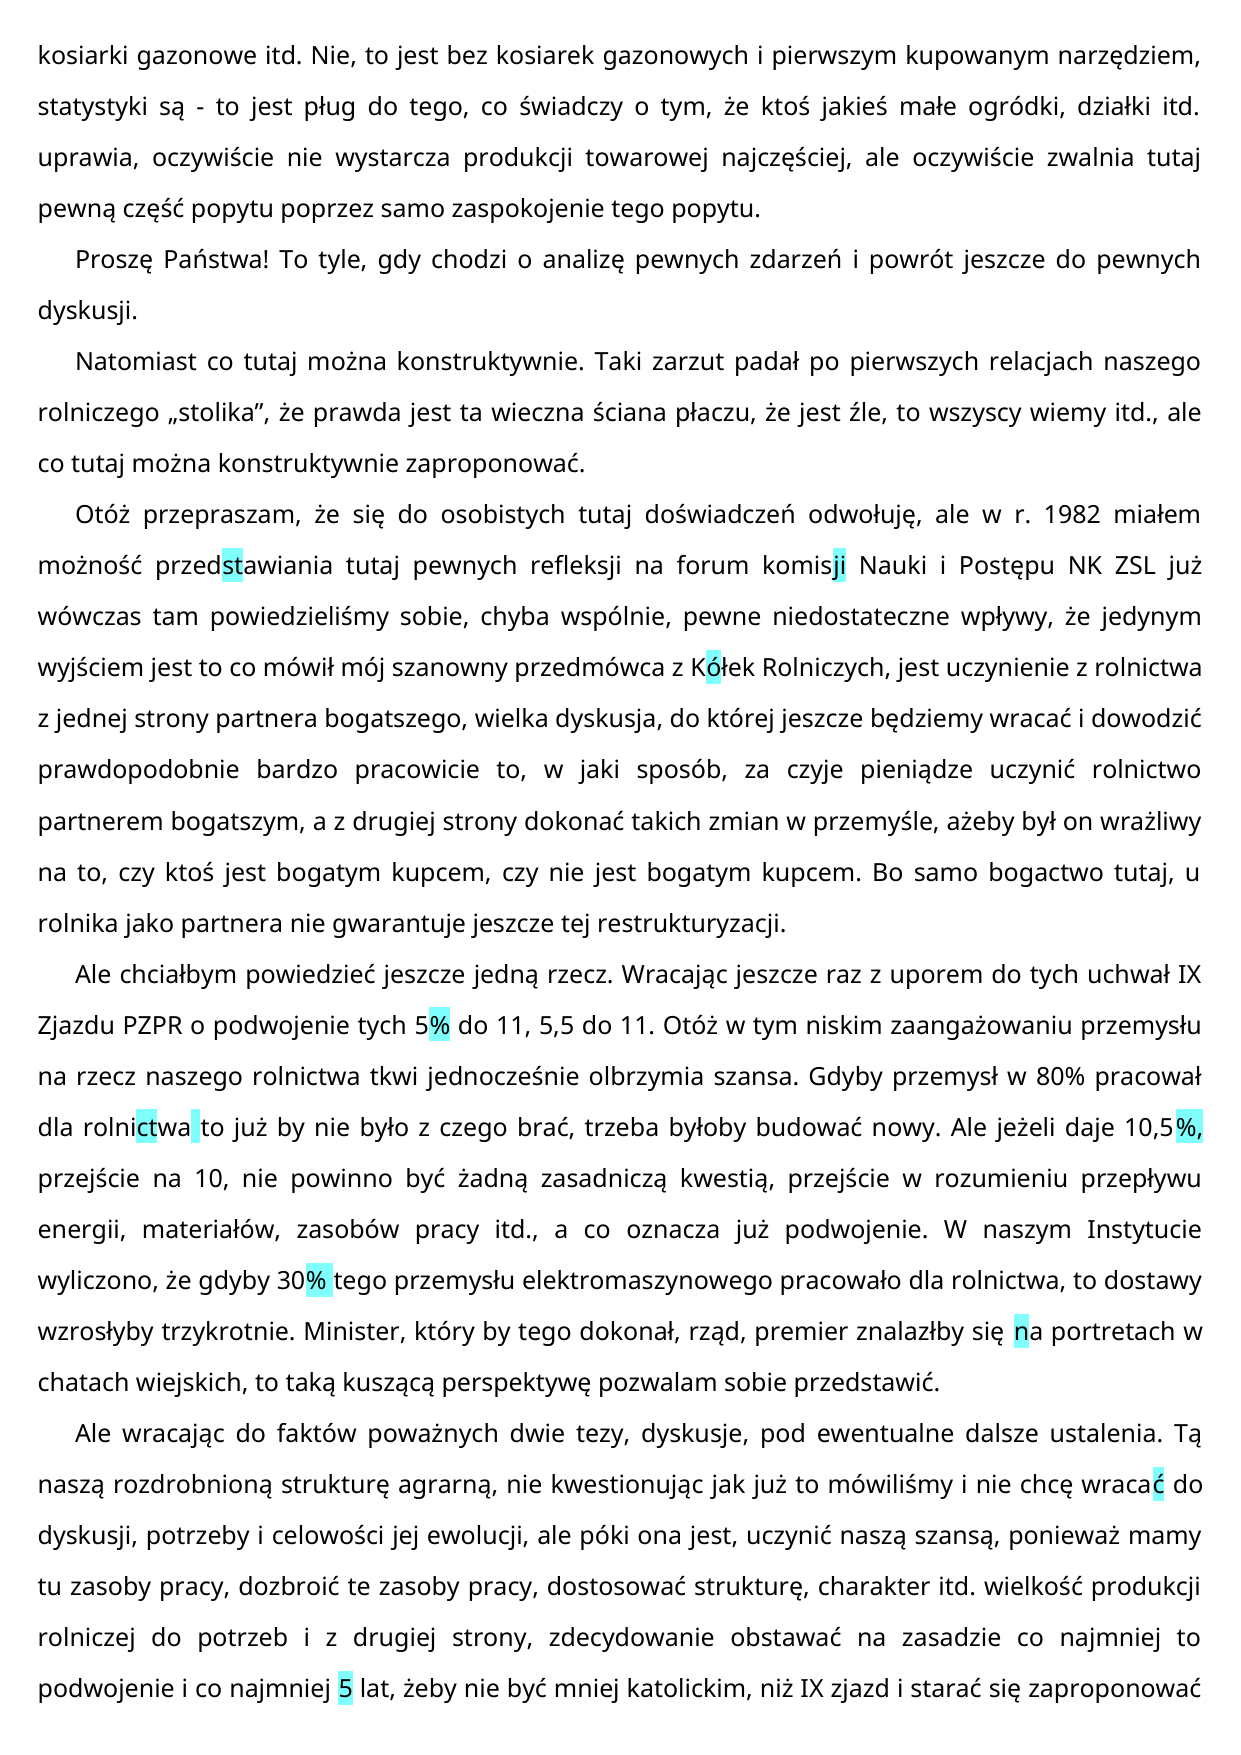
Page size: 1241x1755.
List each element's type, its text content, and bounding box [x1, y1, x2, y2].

text kosiarki gazonowe itd. Nie, to jest bez kosiarek gazonowych i pierwszym kupowanym narzędziem, statystyki są - to jest pług do tego, co świadczy o tym, że ktoś jakieś małe ogródki, działki itd. uprawia, oczywiście nie wystarcza produkcji towarowej najczęściej, ale oczywiście zwalnia tutaj pewną część popytu poprzez samo zaspokojenie tego popytu. [37, 37, 1203, 225]
text Otóż przepraszam, że się do osobistych tutaj doświadczeń odwołuję, ale w r. 1982 miałem możność przedstawiania tutaj pewnych refleksji na forum komisji Nauki i Postępu NK ZSL już wówczas tam powiedzieliśmy sobie, chyba wspólnie, pewne niedostateczne wpływy, że jedynym wyjściem jest to co mówił mój szanowny przedmówca z Kółek Rolniczych, jest uczynienie z rolnictwa z jednej strony partnera bogatszego, wielka dyskusja, do której jeszcze będziemy wracać i dowodzić prawdopodobnie bardzo pracowicie to, w jaki sposób, za czyje pieniądze uczynić rolnictwo partnerem bogatszym, a z drugiej strony dokonać takich zmian w przemyśle, ażeby był on wrażliwy na to, czy ktoś jest bogatym kupcem, czy nie jest bogatym kupcem. Bo samo bogactwo tutaj, u rolnika jako partnera nie gwarantuje jeszcze tej restrukturyzacji. [37, 497, 1203, 939]
text Ale wracając do faktów poważnych dwie tezy, dyskusje, pod ewentualne dalsze ustalenia. Tą naszą rozdrobnioną strukturę agrarną, nie kwestionując jak już to mówiliśmy i nie chcę wracać do dyskusji, potrzeby i celowości jej ewolucji, ale póki ona jest, uczynić naszą szansą, ponieważ mamy tu zasoby pracy, dozbroić te zasoby pracy, dostosować strukturę, charakter itd. wielkość produkcji rolniczej do potrzeb i z drugiej strony, zdecydowanie obstawać na zasadzie co najmniej to podwojenie i co najmniej 5 lat, żeby nie być mniej katolickim, niż IX zjazd i starać się zaproponować [37, 1416, 1203, 1705]
text Natomiast co tutaj można konstruktywnie. Taki zarzut padał po pierwszych relacjach naszego rolniczego „stolika”, że prawda jest ta wieczna ściana płaczu, że jest źle, to wszyscy wiemy itd., ale co tutaj można konstruktywnie zaproponować. [37, 344, 1203, 480]
text Proszę Państwa! To tyle, gdy chodzi o analizę pewnych zdarzeń i powrót jeszcze do pewnych dyskusji. [37, 242, 1203, 327]
text Ale chciałbym powiedzieć jeszcze jedną rzecz. Wracając jeszcze raz z uporem do tych uchwał IX Zjazdu PZPR o podwojenie tych 5% do 11, 5,5 do 11. Otóż w tym niskim zaangażowaniu przemysłu na rzecz naszego rolnictwa tkwi jednocześnie olbrzymia szansa. Gdyby przemysł w 80% pracował dla rolnictwa to już by nie było z czego brać, trzeba byłoby budować nowy. Ale jeżeli daje 10,5%, przejście na 10, nie powinno być żadną zasadniczą kwestią, przejście w rozumieniu przepływu energii, materiałów, zasobów pracy itd., a co oznacza już podwojenie. W naszym Instytucie wyliczono, że gdyby 30% tego przemysłu elektromaszynowego pracowało dla rolnictwa, to dostawy wzrosłyby trzykrotnie. Minister, który by tego dokonał, rząd, premier znalazłby się na portretach w chatach wiejskich, to taką kuszącą perspektywę pozwalam sobie przedstawić. [37, 956, 1203, 1399]
